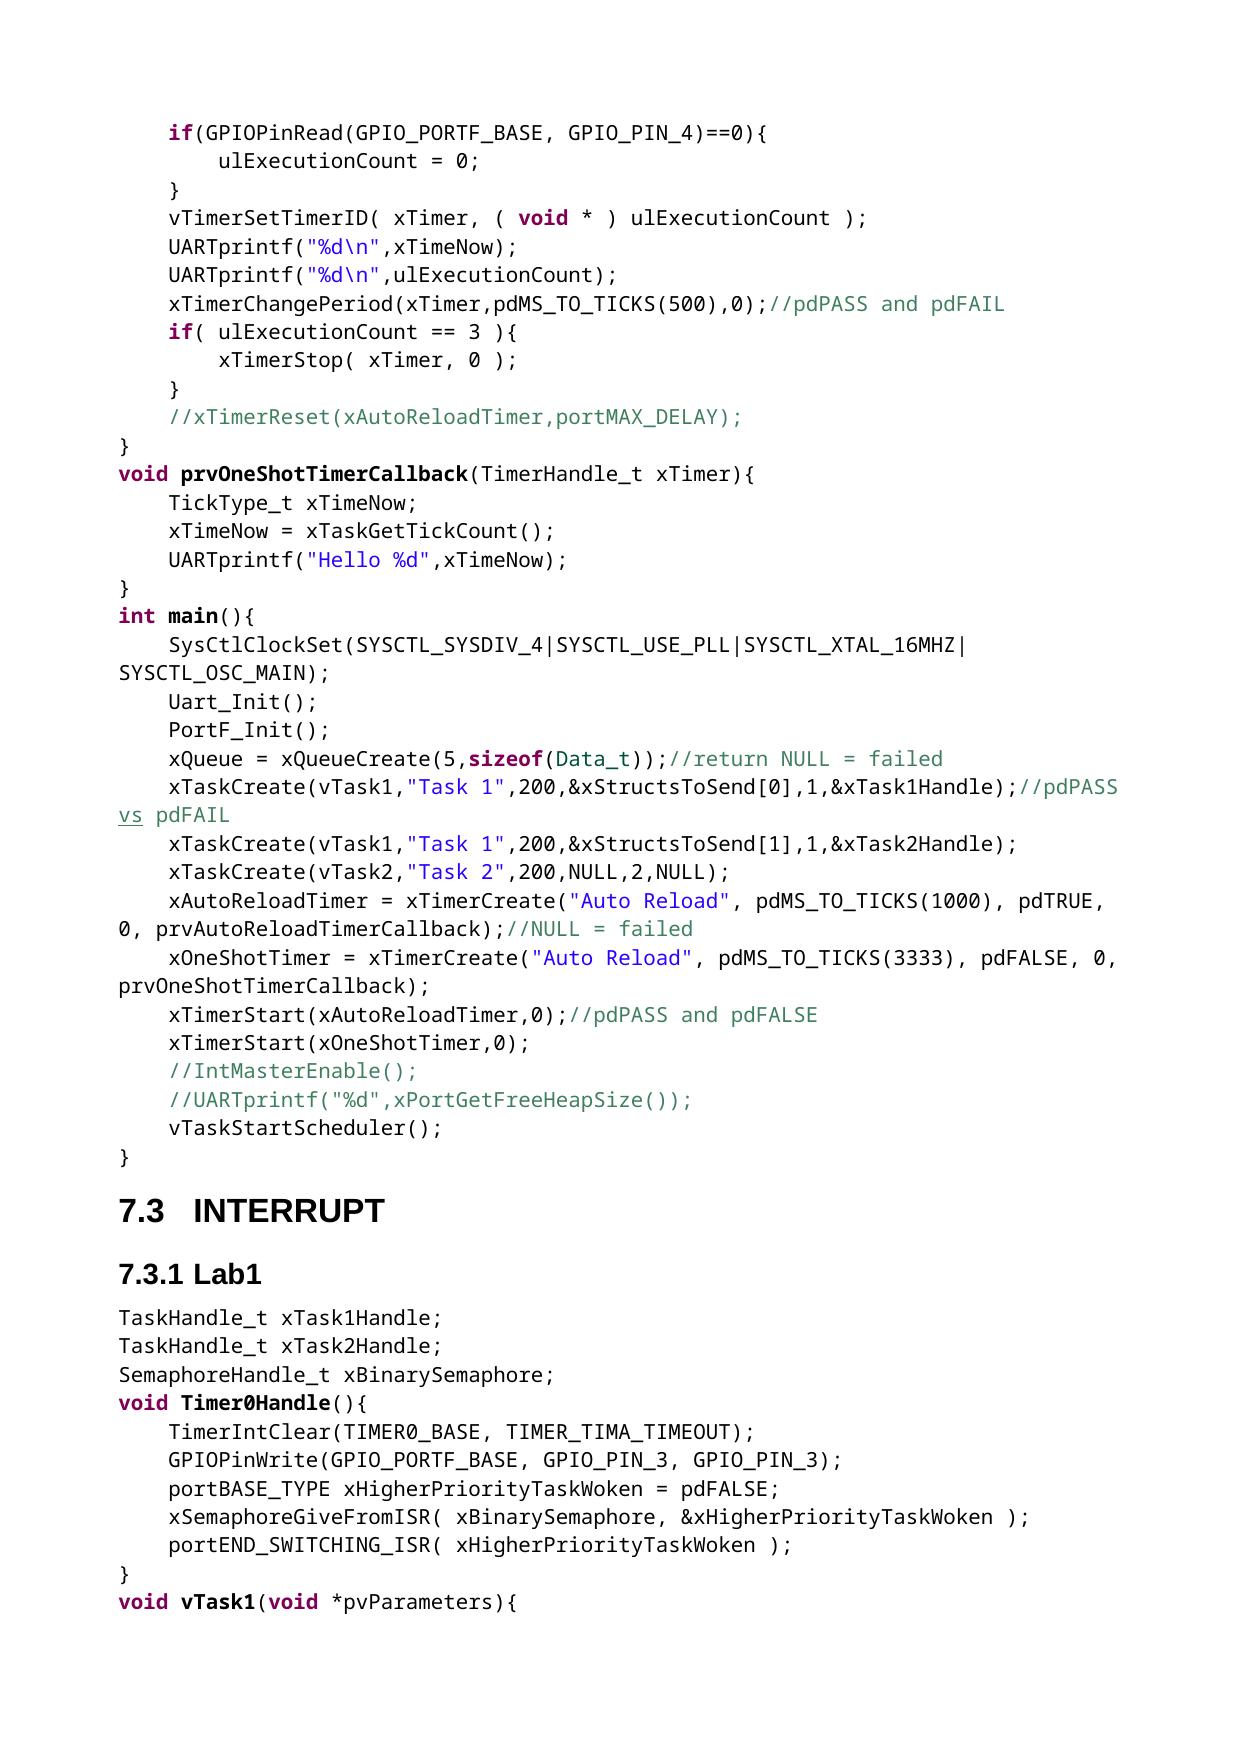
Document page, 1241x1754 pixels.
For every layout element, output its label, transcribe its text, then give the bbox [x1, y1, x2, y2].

text xTimerStart(xAutoReloadTimer,0);//pdPASS and pdFALSE [118, 1000, 1122, 1028]
text SysCtlClockSet(SYSCTL_SYSDIV_4|SYSCTL_USE_PLL|SYSCTL_XTAL_16MHZ|SYSCTL_OSC_MAIN); [118, 630, 1122, 687]
text portEND_SWITCHING_ISR( xHigherPriorityTaskWoken ); [118, 1531, 1122, 1559]
text TickType_t xTimeNow; [118, 488, 1122, 516]
text xTimeNow = xTaskGetTickCount(); [118, 516, 1122, 545]
text if(GPIOPinRead(GPIO_PORTF_BASE, GPIO_PIN_4)==0){ [118, 118, 1122, 147]
text ulExecutionCount = 0; [118, 147, 1122, 175]
text } [118, 431, 1122, 459]
subtitle INTERRUPT [118, 1191, 1122, 1230]
text vTaskStartScheduler(); [118, 1113, 1122, 1142]
text } [118, 175, 1122, 203]
text xAutoReloadTimer = xTimerCreate("Auto Reload", pdMS_TO_TICKS(1000), pdTRUE, 0, prvAutoReloadTimerCallback);//NULL = failed [118, 886, 1122, 943]
text portBASE_TYPE xHigherPriorityTaskWoken = pdFALSE; [118, 1474, 1122, 1502]
subtitle Lab1 [118, 1257, 1122, 1291]
text if( ulExecutionCount == 3 ){ [118, 317, 1122, 346]
text xTaskCreate(vTask1,"Task 1",200,&xStructsToSend[0],1,&xTask1Handle);//pdPASS vs pdFAIL [118, 772, 1122, 829]
text } [118, 573, 1122, 602]
text TimerIntClear(TIMER0_BASE, TIMER_TIMA_TIMEOUT); [118, 1417, 1122, 1445]
text void Timer0Handle(){ [118, 1388, 1122, 1417]
text xSemaphoreGiveFromISR( xBinarySemaphore, &xHigherPriorityTaskWoken ); [118, 1502, 1122, 1531]
text xTaskCreate(vTask2,"Task 2",200,NULL,2,NULL); [118, 857, 1122, 886]
text int main(){ [118, 602, 1122, 630]
text UARTprintf("%d\n",ulExecutionCount); [118, 260, 1122, 289]
text //UARTprintf("%d",xPortGetFreeHeapSize()); [118, 1085, 1122, 1113]
text UARTprintf("Hello %d",xTimeNow); [118, 545, 1122, 573]
text vTimerSetTimerID( xTimer, ( void * ) ulExecutionCount ); [118, 203, 1122, 232]
text xTimerChangePeriod(xTimer,pdMS_TO_TICKS(500),0);//pdPASS and pdFAIL [118, 289, 1122, 317]
text GPIOPinWrite(GPIO_PORTF_BASE, GPIO_PIN_3, GPIO_PIN_3); [118, 1445, 1122, 1474]
text xTimerStop( xTimer, 0 ); [118, 346, 1122, 374]
text PortF_Init(); [118, 715, 1122, 744]
text } [118, 1142, 1122, 1170]
text SemaphoreHandle_t xBinarySemaphore; [118, 1360, 1122, 1388]
text void prvOneShotTimerCallback(TimerHandle_t xTimer){ [118, 459, 1122, 488]
text TaskHandle_t xTask2Handle; [118, 1332, 1122, 1360]
text } [118, 1559, 1122, 1587]
text //IntMasterEnable(); [118, 1057, 1122, 1085]
text xOneShotTimer = xTimerCreate("Auto Reload", pdMS_TO_TICKS(3333), pdFALSE, 0, prvOneShotTimerCallback); [118, 943, 1122, 1000]
text //xTimerReset(xAutoReloadTimer,portMAX_DELAY); [118, 402, 1122, 431]
text } [118, 374, 1122, 402]
text xQueue = xQueueCreate(5,sizeof(Data_t));//return NULL = failed [118, 744, 1122, 772]
text Uart_Init(); [118, 687, 1122, 715]
text TaskHandle_t xTask1Handle; [118, 1303, 1122, 1332]
text void vTask1(void *pvParameters){ [118, 1587, 1122, 1616]
text xTaskCreate(vTask1,"Task 1",200,&xStructsToSend[1],1,&xTask2Handle); [118, 829, 1122, 857]
text xTimerStart(xOneShotTimer,0); [118, 1028, 1122, 1057]
text UARTprintf("%d\n",xTimeNow); [118, 232, 1122, 260]
